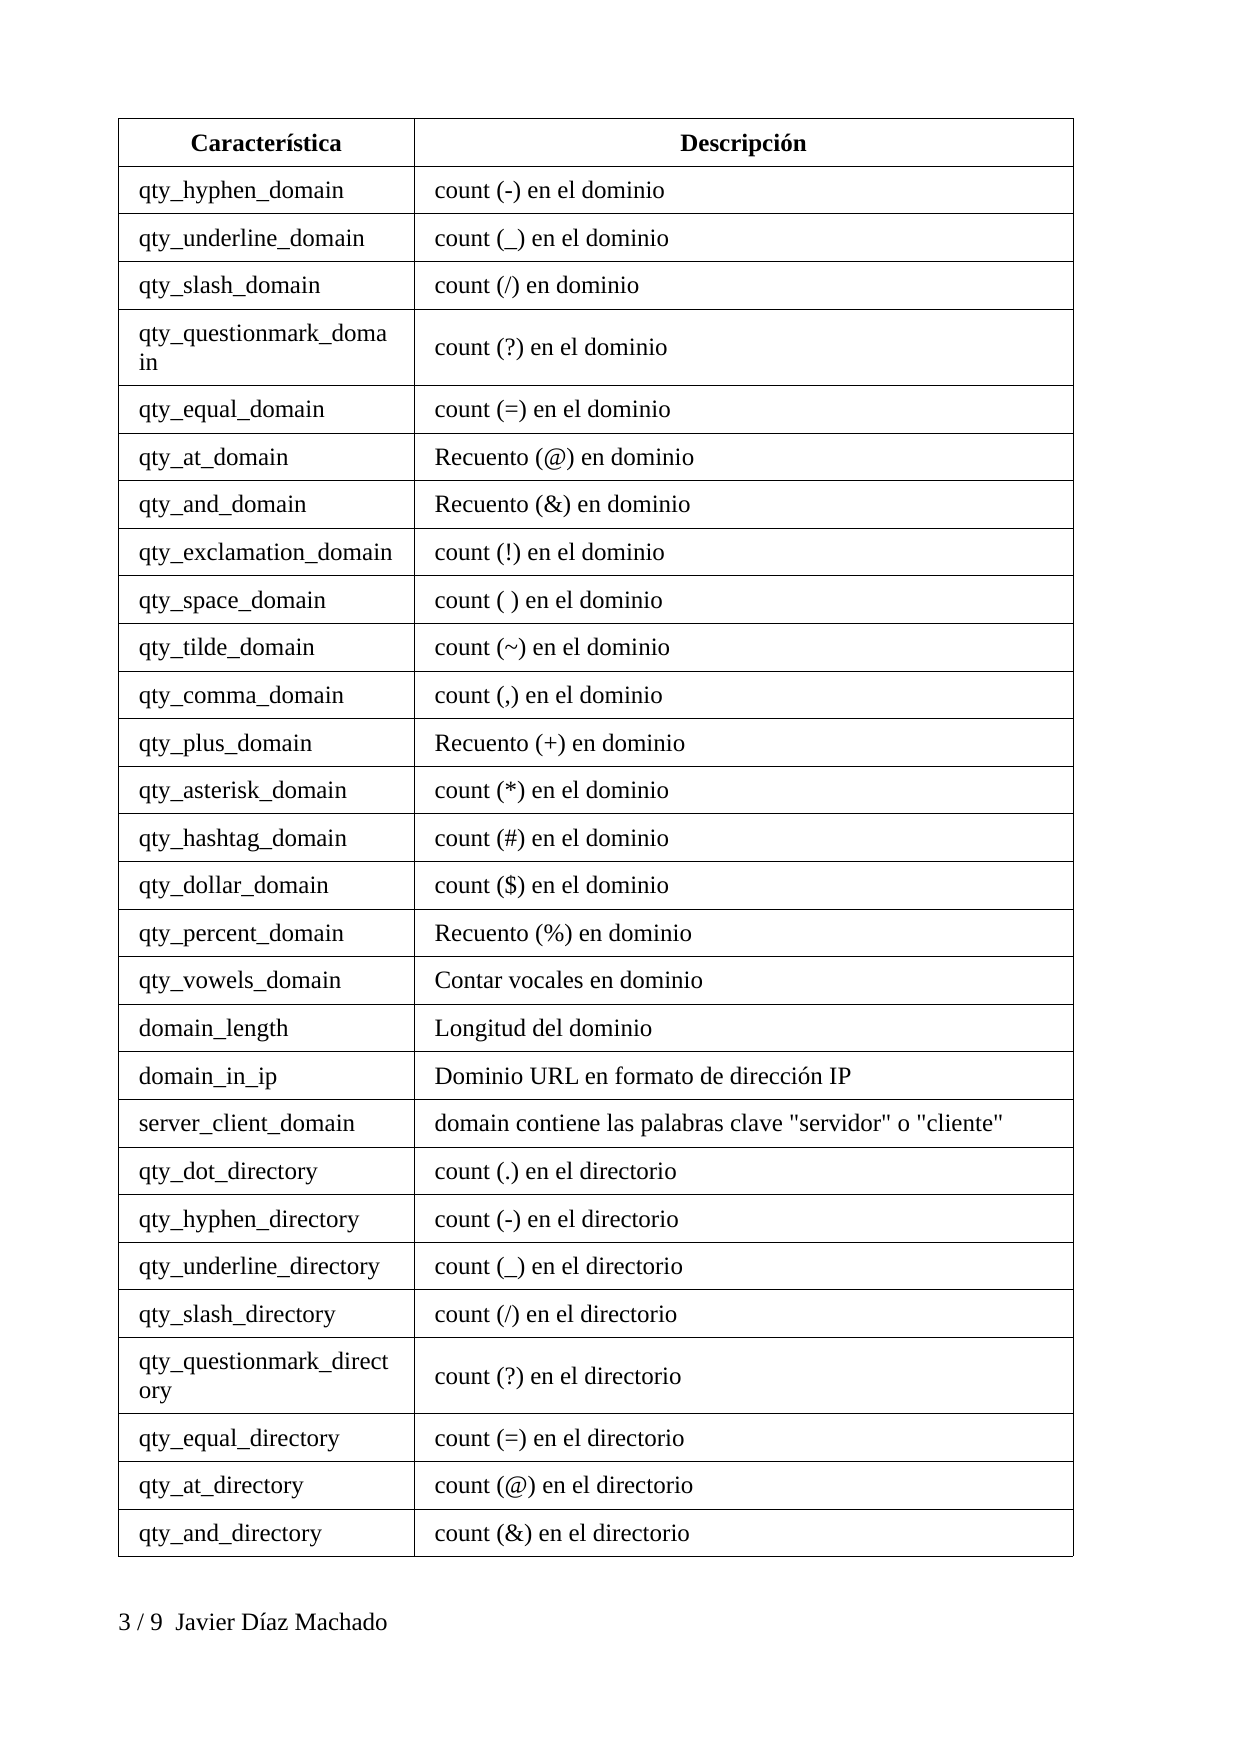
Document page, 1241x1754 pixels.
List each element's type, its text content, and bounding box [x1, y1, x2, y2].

table_cell qty_slash_domain [119, 262, 414, 308]
table_cell qty_questionmark_directory [119, 1338, 414, 1413]
table_cell count (_) en el dominio [415, 214, 1073, 261]
table_cell Recuento (@) en dominio [415, 434, 1073, 480]
table_cell count (?) en el dominio [415, 310, 1073, 385]
table_cell count (.) en el directorio [415, 1148, 1073, 1194]
table_cell qty_underline_domain [119, 214, 414, 261]
table_cell count (*) en el dominio [415, 767, 1073, 813]
table_cell domain contiene las palabras clave "servidor" o "cliente" [415, 1100, 1073, 1147]
table_cell Recuento (%) en dominio [415, 910, 1073, 956]
table_cell qty_percent_domain [119, 910, 414, 956]
table_cell qty_questionmark_domain [119, 310, 414, 385]
table_cell server_client_domain [119, 1100, 414, 1147]
table_cell count (=) en el directorio [415, 1414, 1073, 1461]
table_cell count (=) en el dominio [415, 386, 1073, 432]
table_cell count (@) en el directorio [415, 1462, 1073, 1508]
table_header Característica [119, 119, 414, 166]
table_cell domain_length [119, 1005, 414, 1051]
table_cell count (!) en el dominio [415, 529, 1073, 575]
table_cell qty_and_domain [119, 481, 414, 528]
table_cell Contar vocales en dominio [415, 957, 1073, 1004]
table_cell count (/) en el directorio [415, 1290, 1073, 1337]
table_cell count (#) en el dominio [415, 814, 1073, 861]
table_cell qty_vowels_domain [119, 957, 414, 1004]
table_cell qty_asterisk_domain [119, 767, 414, 813]
table_cell qty_tilde_domain [119, 624, 414, 671]
table_cell count (?) en el directorio [415, 1338, 1073, 1413]
table_cell count (~) en el dominio [415, 624, 1073, 671]
table_cell qty_comma_domain [119, 672, 414, 718]
table_cell count ( ) en el dominio [415, 576, 1073, 623]
table_cell qty_at_directory [119, 1462, 414, 1508]
table_cell Longitud del dominio [415, 1005, 1073, 1051]
table_cell count (_) en el directorio [415, 1243, 1073, 1289]
table_header Descripción [415, 119, 1073, 166]
table_cell count ($) en el dominio [415, 862, 1073, 908]
table_cell qty_hyphen_domain [119, 167, 414, 213]
table_cell qty_space_domain [119, 576, 414, 623]
table_cell count (-) en el dominio [415, 167, 1073, 213]
table_cell qty_equal_directory [119, 1414, 414, 1461]
table_cell qty_hashtag_domain [119, 814, 414, 861]
table_cell Recuento (&) en dominio [415, 481, 1073, 528]
table_cell qty_at_domain [119, 434, 414, 480]
table_cell qty_dot_directory [119, 1148, 414, 1194]
table_cell count (&) en el directorio [415, 1510, 1073, 1556]
table_cell domain_in_ip [119, 1052, 414, 1099]
table_cell count (/) en dominio [415, 262, 1073, 308]
table_cell qty_exclamation_domain [119, 529, 414, 575]
table_cell count (-) en el directorio [415, 1195, 1073, 1242]
table_cell qty_plus_domain [119, 719, 414, 766]
table_cell count (,) en el dominio [415, 672, 1073, 718]
table_cell qty_and_directory [119, 1510, 414, 1556]
table_cell qty_equal_domain [119, 386, 414, 432]
table_cell Recuento (+) en dominio [415, 719, 1073, 766]
table_cell Dominio URL en formato de dirección IP [415, 1052, 1073, 1099]
table_cell qty_underline_directory [119, 1243, 414, 1289]
table_cell qty_dollar_domain [119, 862, 414, 908]
table_cell qty_hyphen_directory [119, 1195, 414, 1242]
table_cell qty_slash_directory [119, 1290, 414, 1337]
